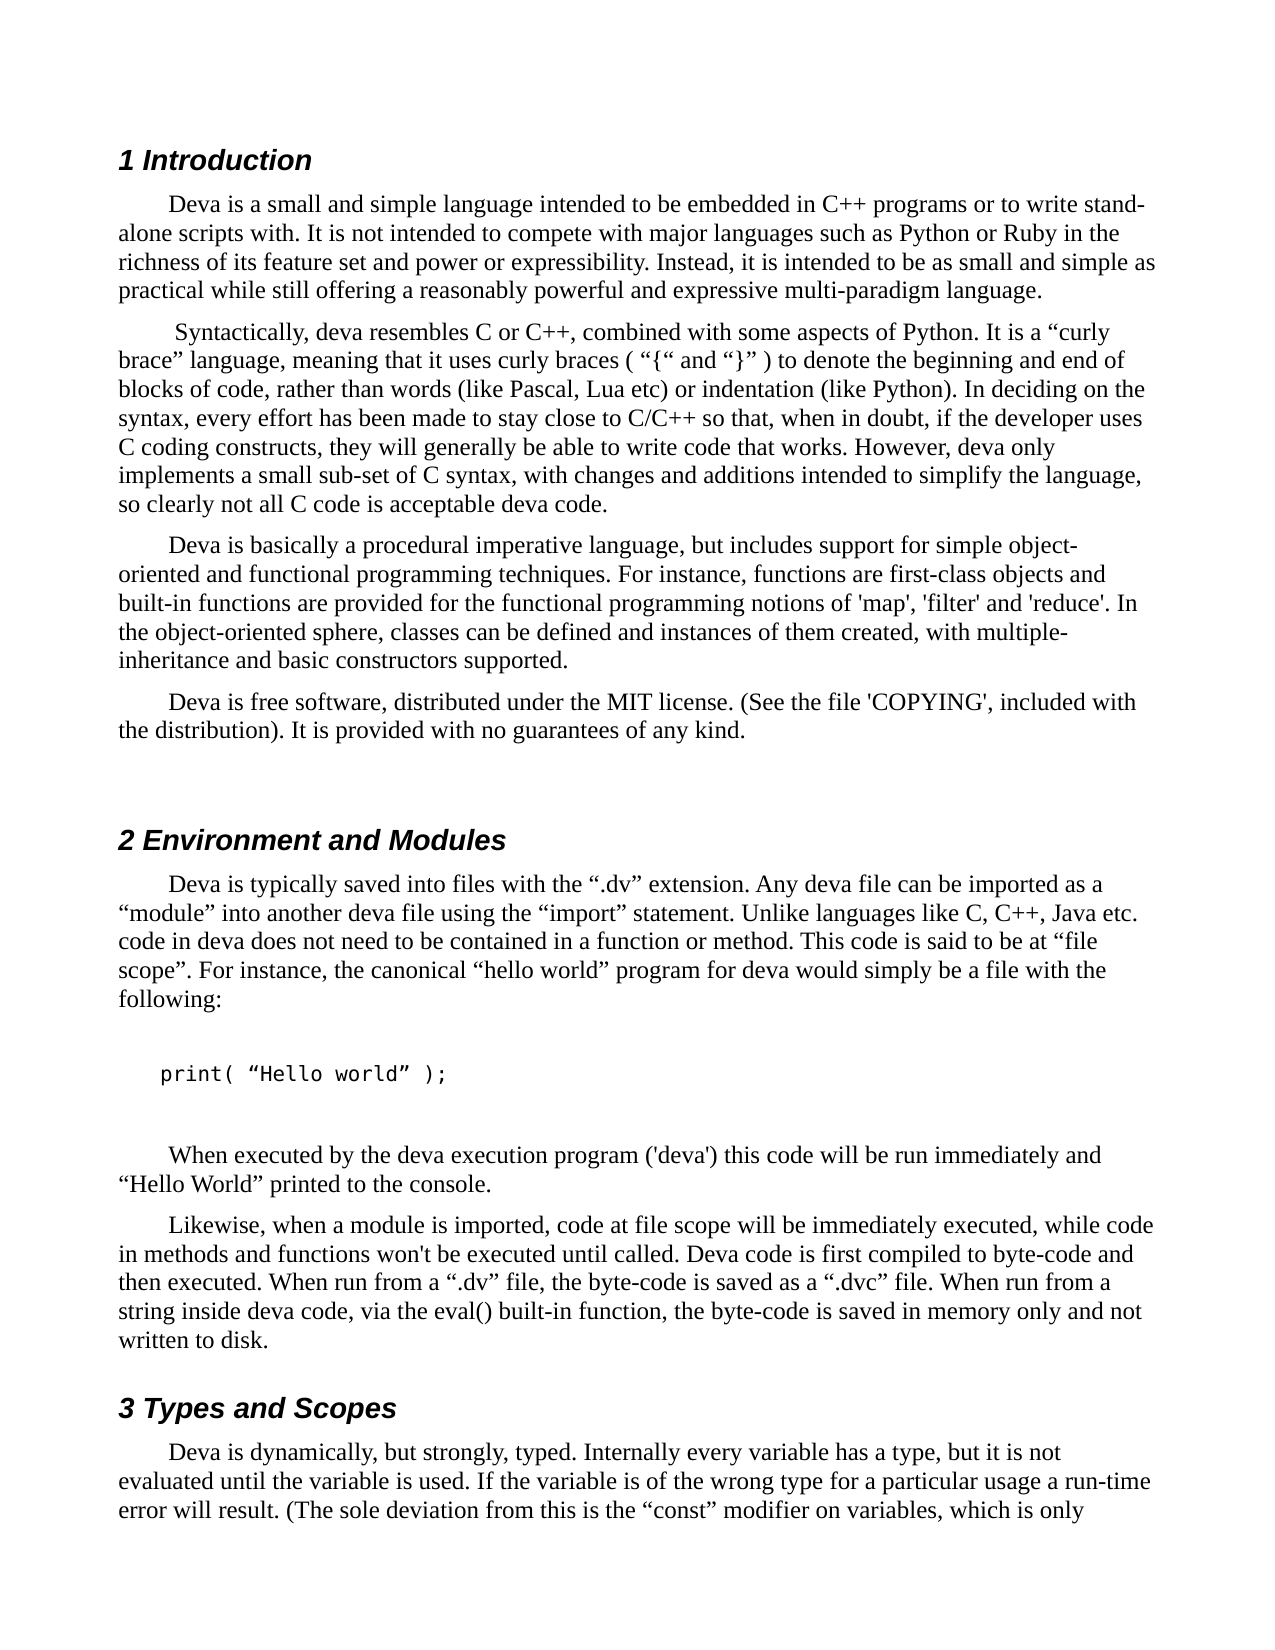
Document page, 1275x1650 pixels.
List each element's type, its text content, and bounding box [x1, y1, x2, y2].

subtitle 2 Environment and Modules [118, 823, 1157, 856]
text Deva is basically a procedural imperative language, but includes support for simple object-oriented and functional programming techniques. For instance, functions are first-class objects and built-in functions are provided for the functional programming notions of 'map', 'filter' and 'reduce'. In the object-oriented sphere, classes can be defined and instances of them created, with multiple-inheritance and basic constructors supported. [118, 530, 1157, 674]
text print( “Hello world” ); [118, 1062, 1157, 1086]
text Deva is free software, distributed under the MIT license. (See the file 'COPYING', included with the distribution). It is provided with no guarantees of any kind. [118, 687, 1157, 744]
text Deva is typically saved into files with the “.dv” extension. Any deva file can be imported as a “module” into another deva file using the “import” statement. Unlike languages like C, C++, Java etc. code in deva does not need to be contained in a function or method. This code is said to be at “file scope”. For instance, the canonical “hello world” program for deva would simply be a file with the following: [118, 869, 1157, 1013]
text Likewise, when a module is imported, code at file scope will be immediately executed, while code in methods and functions won't be executed until called. Deva code is first compiled to byte-code and then executed. When run from a “.dv” file, the byte-code is saved as a “.dvc” file. When run from a string inside deva code, via the eval() built-in function, the byte-code is saved in memory only and not written to disk. [118, 1210, 1157, 1354]
text Syntactically, deva resembles C or C++, combined with some aspects of Python. It is a “curly brace” language, meaning that it uses curly braces ( “{“ and “}” ) to denote the beginning and end of blocks of code, rather than words (like Pascal, Lua etc) or indentation (like Python). In deciding on the syntax, every effort has been made to stay close to C/C++ so that, when in doubt, if the developer uses C coding constructs, they will generally be able to write code that works. However, deva only implements a small sub-set of C syntax, with changes and additions intended to simplify the language, so clearly not all C code is acceptable deva code. [118, 317, 1157, 518]
text Deva is a small and simple language intended to be embedded in C++ programs or to write stand-alone scripts with. It is not intended to compete with major languages such as Python or Ruby in the richness of its feature set and power or expressibility. Instead, it is intended to be as small and simple as practical while still offering a reasonably powerful and expressive multi-paradigm language. [118, 189, 1157, 304]
text When executed by the deva execution program ('deva') this code will be run immediately and “Hello World” printed to the console. [118, 1140, 1157, 1197]
subtitle 3 Types and Scopes [118, 1391, 1157, 1425]
subtitle 1 Introduction [118, 143, 1157, 177]
text Deva is dynamically, but strongly, typed. Internally every variable has a type, but it is not evaluated until the variable is used. If the variable is of the wrong type for a particular usage a run-time error will result. (The sole deviation from this is the “const” modifier on variables, which is only [118, 1437, 1157, 1523]
